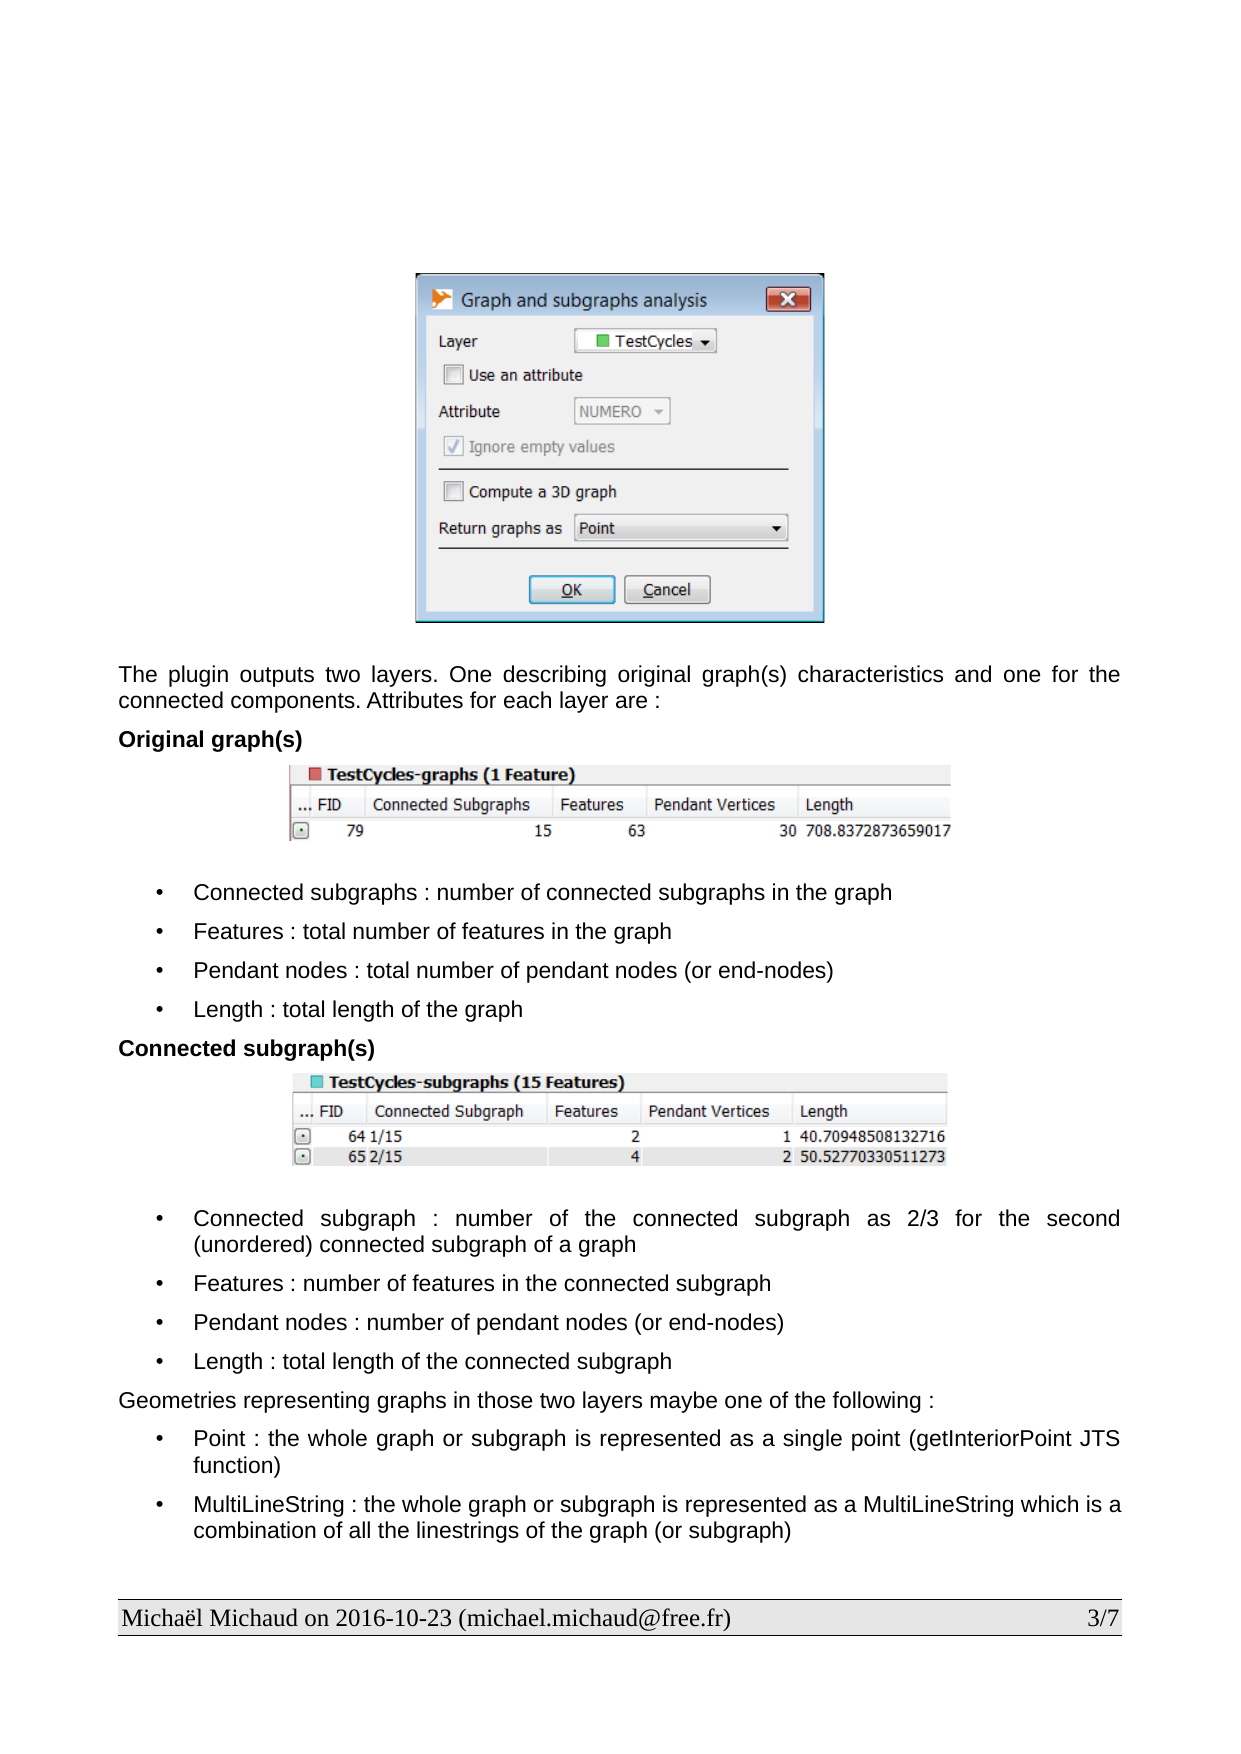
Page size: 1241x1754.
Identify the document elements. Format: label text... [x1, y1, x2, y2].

list Connected subgraph : number of the connected subgraph as 2/3 for the second (unordered) connected subgraph of a graph [156, 1205, 1122, 1257]
text Connected subgraph(s) [118, 1034, 1122, 1061]
list Point : the whole graph or subgraph is represented as a single point (getInteriorPoint JTS function) [156, 1425, 1122, 1478]
text Original graph(s) [118, 726, 1122, 753]
list Pendant nodes : number of pendant nodes (or end-nodes) [156, 1309, 1122, 1335]
picture [415, 273, 825, 623]
list Length : total length of the graph [156, 996, 1122, 1022]
text The plugin outputs two layers. One describing original graph(s) characteristics and one for the connected components. Attributes for each layer are : [118, 661, 1122, 714]
list Features : number of features in the connected subgraph [156, 1270, 1122, 1296]
picture [292, 1073, 948, 1166]
text Geometries representing graphs in those two layers maybe one of the following : [118, 1387, 1122, 1413]
list Features : total number of features in the graph [156, 918, 1122, 944]
list Length : total length of the connected subgraph [156, 1348, 1122, 1374]
list Connected subgraphs : number of connected subgraphs in the graph [156, 879, 1122, 906]
list Pendant nodes : total number of pendant nodes (or end-nodes) [156, 957, 1122, 983]
list MultiLineString : the whole graph or subgraph is represented as a MultiLineString which is a combination of all the linestrings of the graph (or subgraph) [156, 1491, 1122, 1543]
